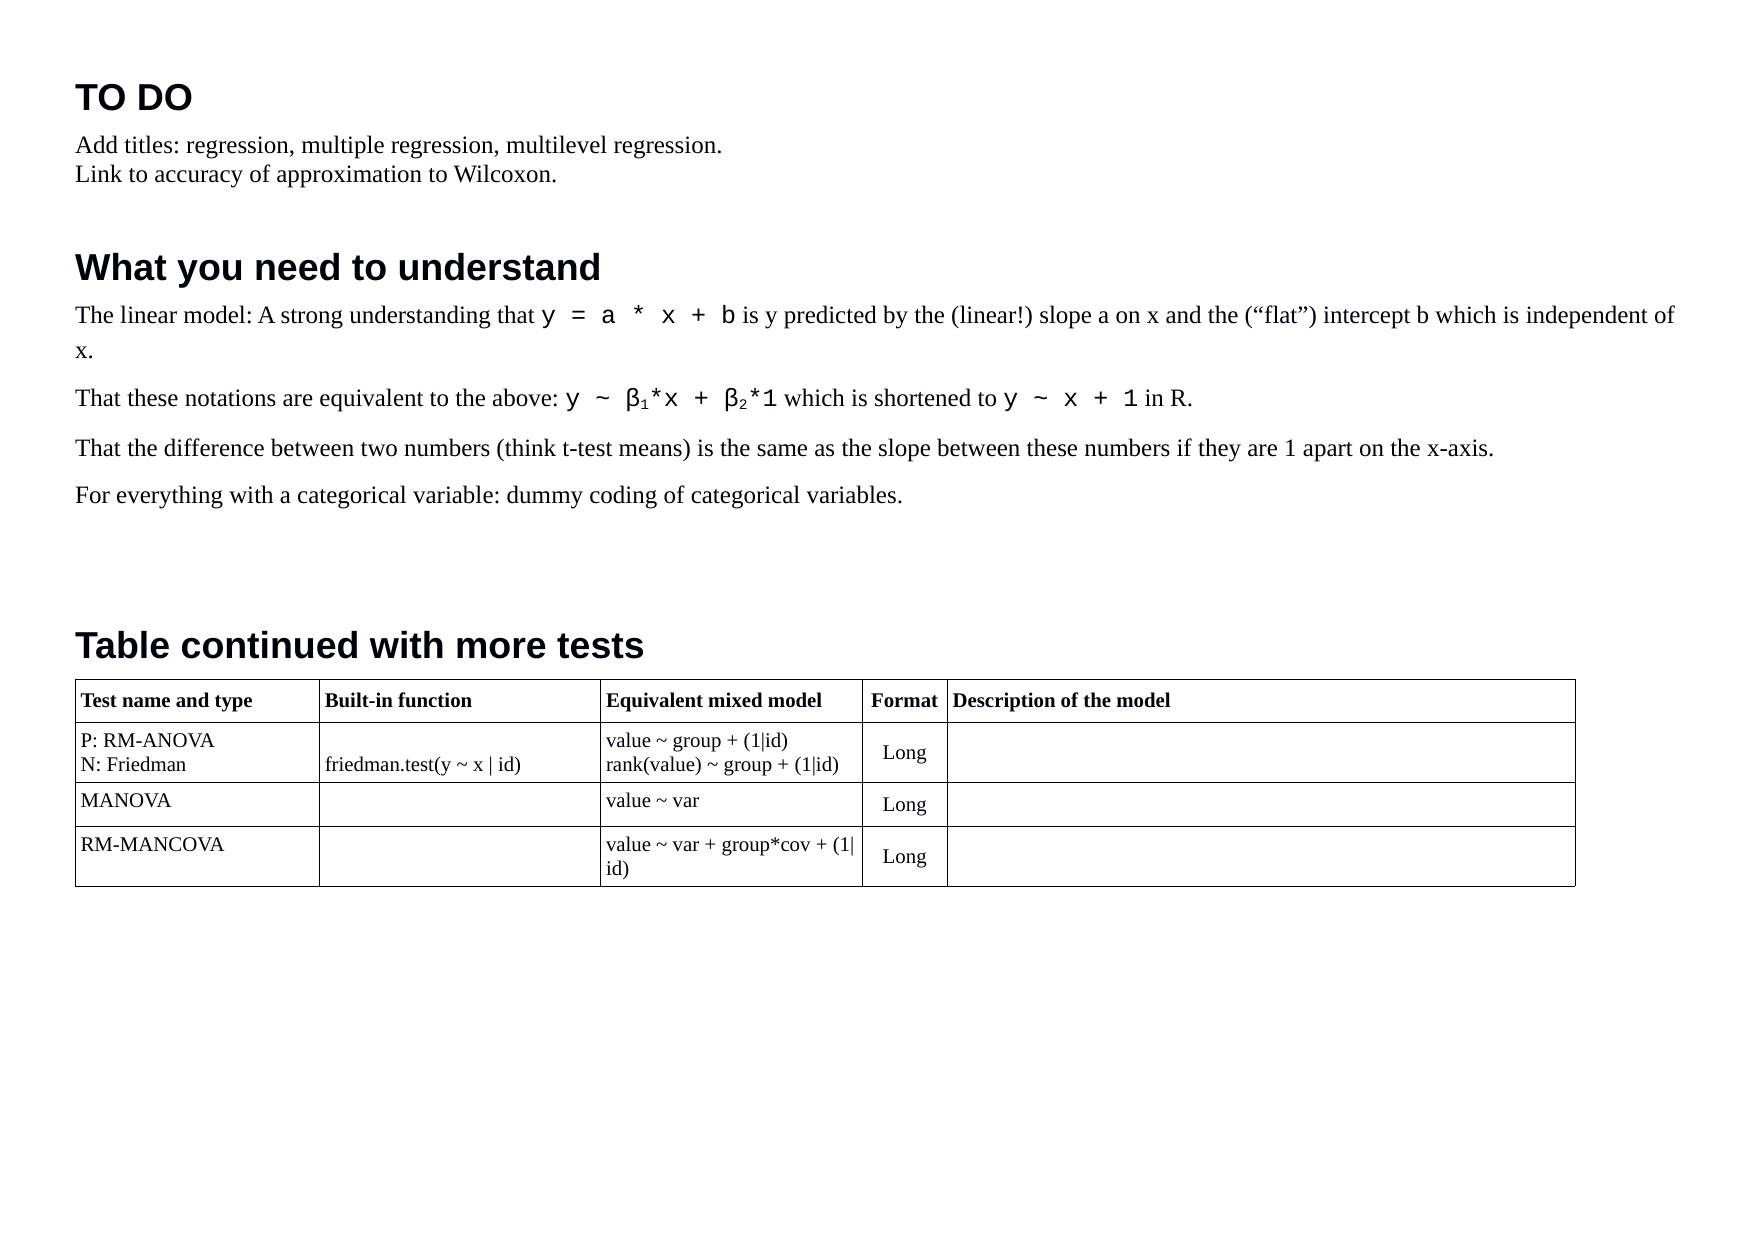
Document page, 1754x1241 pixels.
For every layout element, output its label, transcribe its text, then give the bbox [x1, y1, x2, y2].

table_header Built-in function [320, 680, 600, 722]
table_cell Long [863, 783, 947, 826]
table_cell value ~ var + group*cov + (1|id) [601, 827, 862, 886]
text For everything with a categorical variable: dummy coding of categorical variables. [75, 481, 1678, 509]
table_cell friedman.test(y ~ x | id) [320, 723, 600, 782]
table_cell Long [863, 827, 947, 886]
text Add titles: regression, multiple regression, multilevel regression. [75, 130, 1678, 159]
subtitle What you need to understand [75, 245, 1678, 288]
text That the difference between two numbers (think t-test means) is the same as the slope between these numbers if they are 1 apart on the x-axis. [75, 433, 1678, 462]
table_cell Long [863, 723, 947, 782]
table_header Equivalent mixed model [601, 680, 862, 722]
table_cell MANOVA [76, 783, 319, 826]
text The linear model: A strong understanding that y = a * x + b is y predicted by the (linear!) slope a on x and the (“flat”) intercept b which is independent of x. [75, 300, 1678, 364]
table_cell RM-MANCOVA [76, 827, 319, 886]
text That these notations are equivalent to the above: y ~ β1*x + β2*1 which is shortened to y ~ x + 1 in R. [75, 383, 1678, 414]
table_cell [948, 723, 1575, 782]
subtitle TO DO [75, 75, 1678, 118]
text Link to accuracy of approximation to Wilcoxon. [75, 159, 1678, 188]
table_cell P: RM-ANOVA N: Friedman [76, 723, 319, 782]
subtitle Table continued with more tests [75, 623, 1678, 666]
table_header Description of the model [948, 680, 1575, 722]
table_cell [948, 783, 1575, 826]
table_cell value ~ var [601, 783, 862, 826]
table_cell value ~ group + (1|id) rank(value) ~ group + (1|id) [601, 723, 862, 782]
table_header Test name and type [76, 680, 319, 722]
table_cell [320, 827, 600, 886]
table_cell [320, 783, 600, 826]
table_cell [948, 827, 1575, 886]
table_header Format [863, 680, 947, 722]
